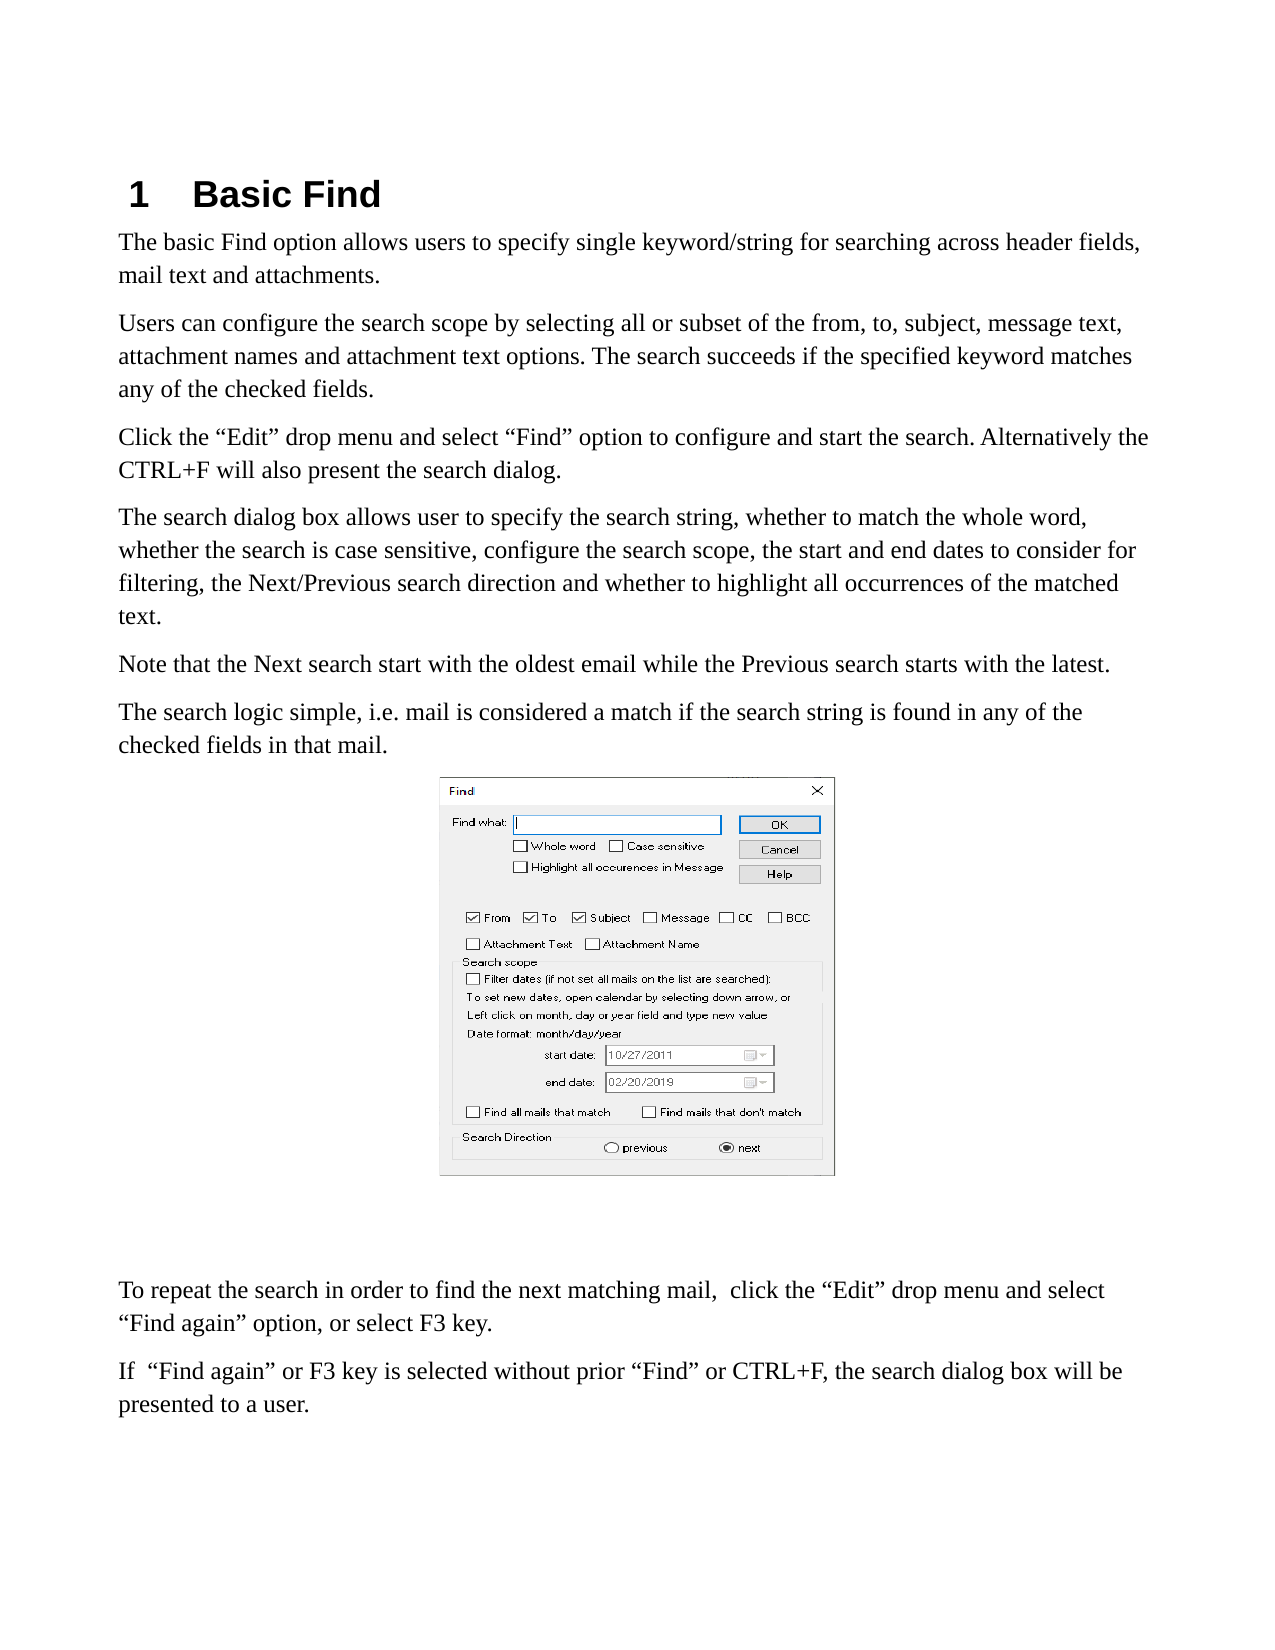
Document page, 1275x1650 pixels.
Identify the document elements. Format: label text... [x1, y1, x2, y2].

text Users can configure the search scope by selecting all or subset of the from, to, subject, message text, attachment names and attachment text options. The search succeeds if the specified keyword matches any of the checked fields. [118, 308, 1157, 403]
text If “Find again” or F3 key is selected without prior “Find” or CTRL+F, the search dialog box will be presented to a user. [118, 1356, 1157, 1418]
picture [439, 777, 836, 1176]
text To repeat the search in order to find the next matching mail, click the “Edit” drop menu and select “Find again” option, or select F3 key. [118, 1275, 1157, 1337]
text The basic Find option allows users to specify single keyword/string for searching across header fields, mail text and attachments. [118, 227, 1157, 289]
subtitle Basic Find [118, 172, 1157, 215]
text The search dialog box allows user to specify the search string, whether to match the whole word, whether the search is case sensitive, configure the search scope, the start and end dates to consider for filtering, the Next/Previous search direction and whether to highlight all occurrences of the matched text. [118, 502, 1157, 630]
text The search logic simple, i.e. mail is considered a match if the search string is found in any of the checked fields in that mail. [118, 697, 1157, 758]
text Note that the Next search start with the oldest email while the Previous search starts with the latest. [118, 649, 1157, 678]
text Click the “Edit” drop menu and select “Find” option to configure and start the search. Alternatively the CTRL+F will also present the search dialog. [118, 422, 1157, 483]
